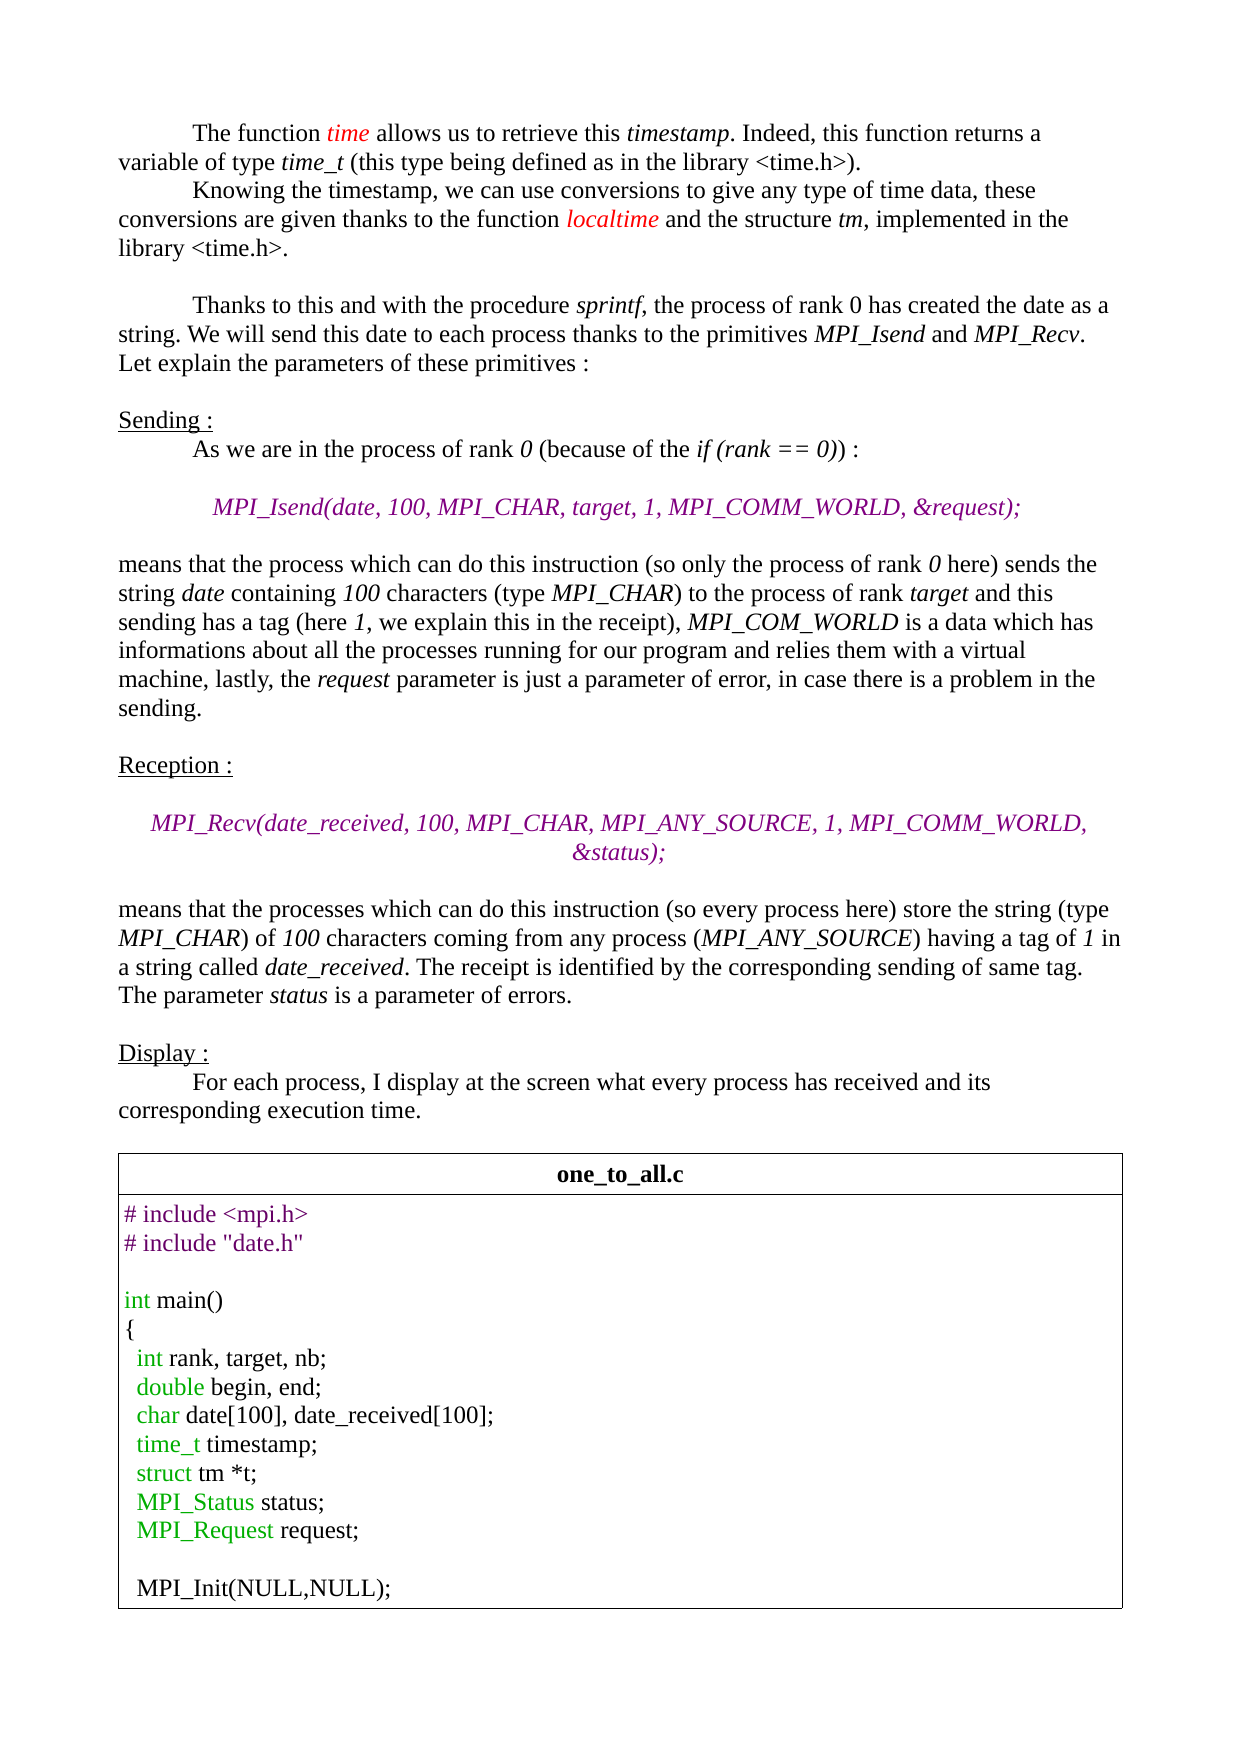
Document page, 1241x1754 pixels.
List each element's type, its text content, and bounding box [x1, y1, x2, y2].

table_header one_to_all.c [119, 1154, 1122, 1193]
text Display : [118, 1038, 1122, 1067]
text The function time allows us to retrieve this timestamp. Indeed, this function returns a variable of type time_t (this type being defined as in the library <time.h>). [118, 118, 1122, 176]
text Knowing the timestamp, we can use conversions to give any type of time data, these conversions are given thanks to the function localtime and the structure tm, implemented in the library <time.h>. [118, 176, 1122, 262]
text As we are in the process of rank 0 (because of the if (rank == 0)) : [118, 434, 1122, 463]
text Let explain the parameters of these primitives : [118, 348, 1122, 377]
text means that the processes which can do this instruction (so every process here) store the string (type MPI_CHAR) of 100 characters coming from any process (MPI_ANY_SOURCE) having a tag of 1 in a string called date_received. The receipt is identified by the corresponding sending of same tag. The parameter status is a parameter of errors. [118, 894, 1122, 1009]
text MPI_Isend(date, 100, MPI_CHAR, target, 1, MPI_COMM_WORLD, &request); [118, 492, 1122, 521]
text Sending : [118, 406, 1122, 434]
text For each process, I display at the screen what every process has received and its corresponding execution time. [118, 1067, 1122, 1124]
text means that the process which can do this instruction (so only the process of rank 0 here) sends the string date containing 100 characters (type MPI_CHAR) to the process of rank target and this sending has a tag (here 1, we explain this in the receipt), MPI_COM_WORLD is a data which has informations about all the processes running for our program and relies them with a virtual machine, lastly, the request parameter is just a parameter of error, in case there is a problem in the sending. [118, 549, 1122, 722]
text MPI_Recv(date_received, 100, MPI_CHAR, MPI_ANY_SOURCE, 1, MPI_COMM_WORLD, &status); [118, 808, 1122, 866]
text Thanks to this and with the procedure sprintf, the process of rank 0 has created the date as a string. We will send this date to each process thanks to the primitives MPI_Isend and MPI_Recv. [118, 291, 1122, 348]
text Reception : [118, 751, 1122, 779]
table_cell # include <mpi.h> # include "date.h" int main() { int rank, target, nb; double begin, end; char date[100], date_received[100]; time_t timestamp; struct tm *t; MPI_Status status; MPI_Request request; MPI_Init(NULL,NULL); [119, 1195, 1122, 1607]
